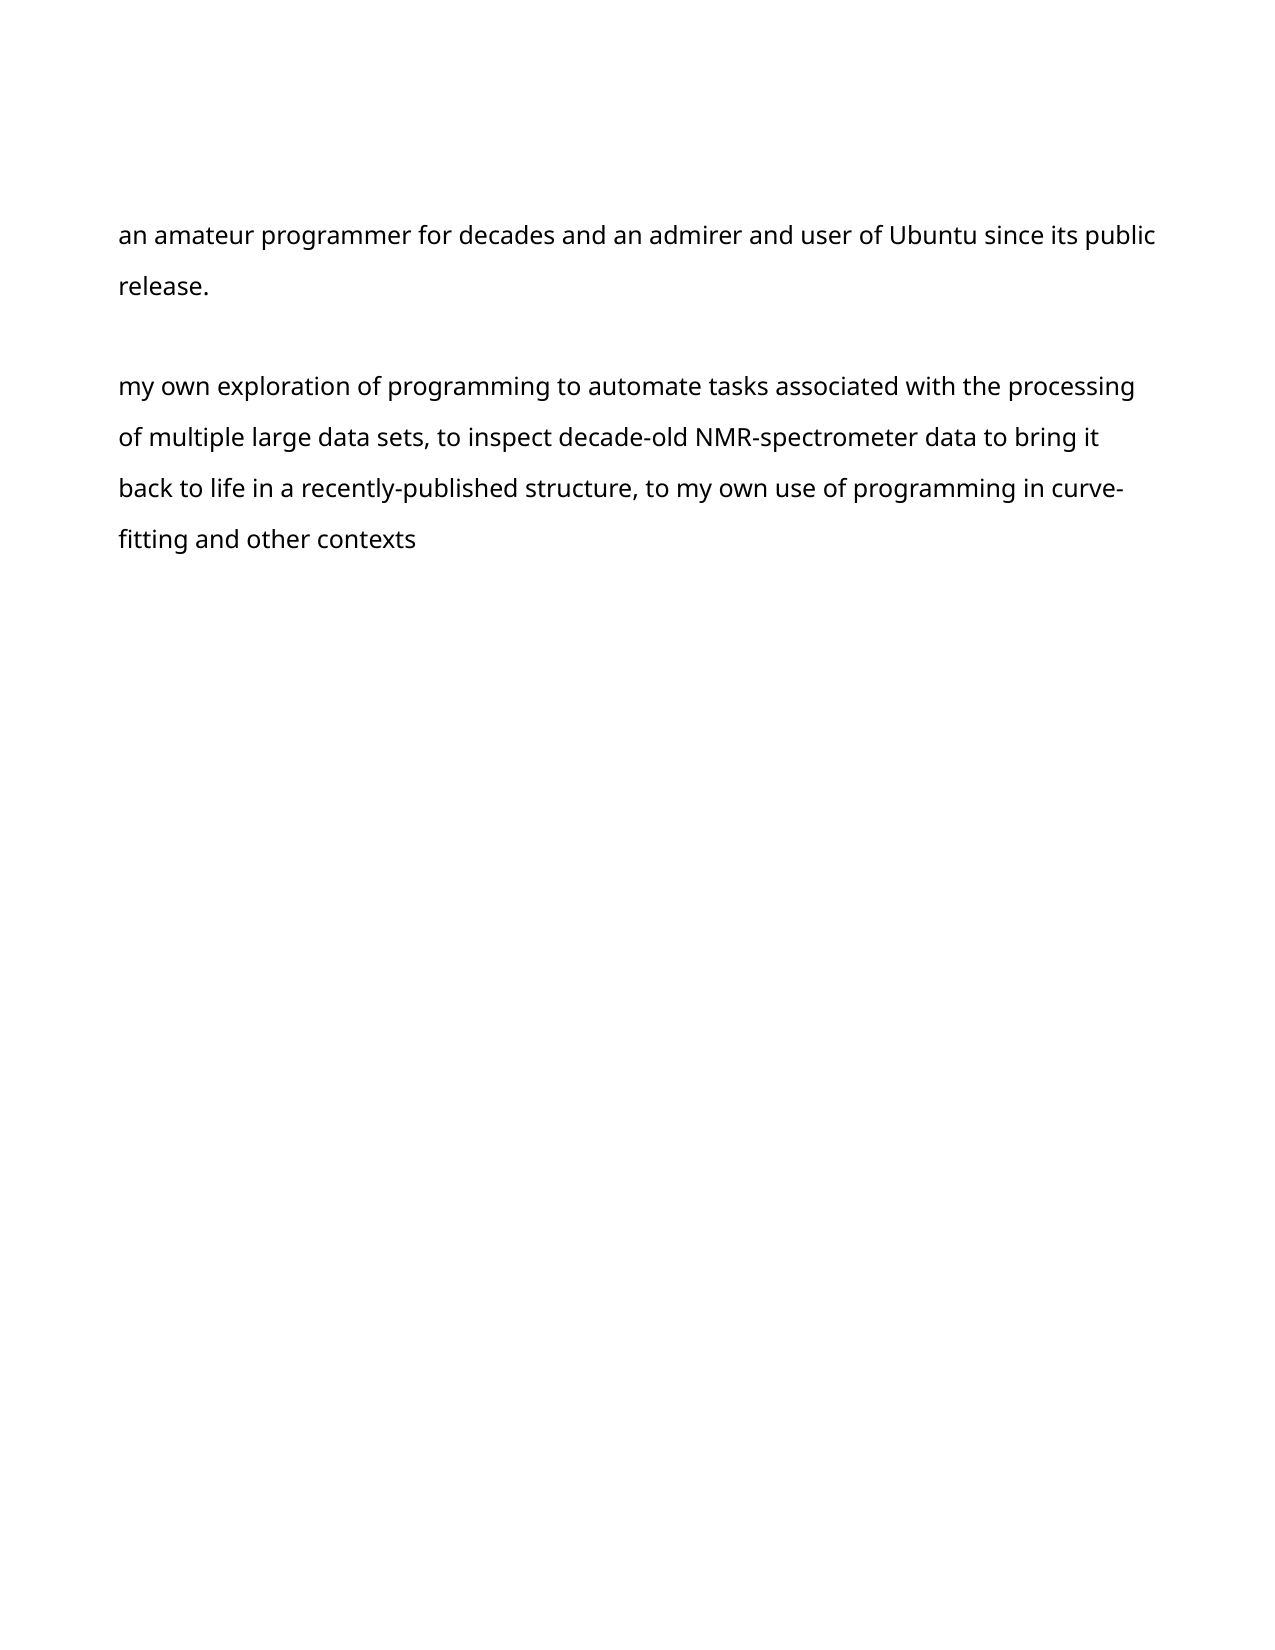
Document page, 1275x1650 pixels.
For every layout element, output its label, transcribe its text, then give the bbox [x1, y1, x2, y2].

text an amateur programmer for decades and an admirer and user of Ubuntu since its public release. [118, 218, 1157, 303]
text my own exploration of programming to automate tasks associated with the processing of multiple large data sets, to inspect decade-old NMR-spectrometer data to bring it back to life in a recently-published structure, to my own use of programming in curve-fitting and other contexts [118, 368, 1157, 556]
